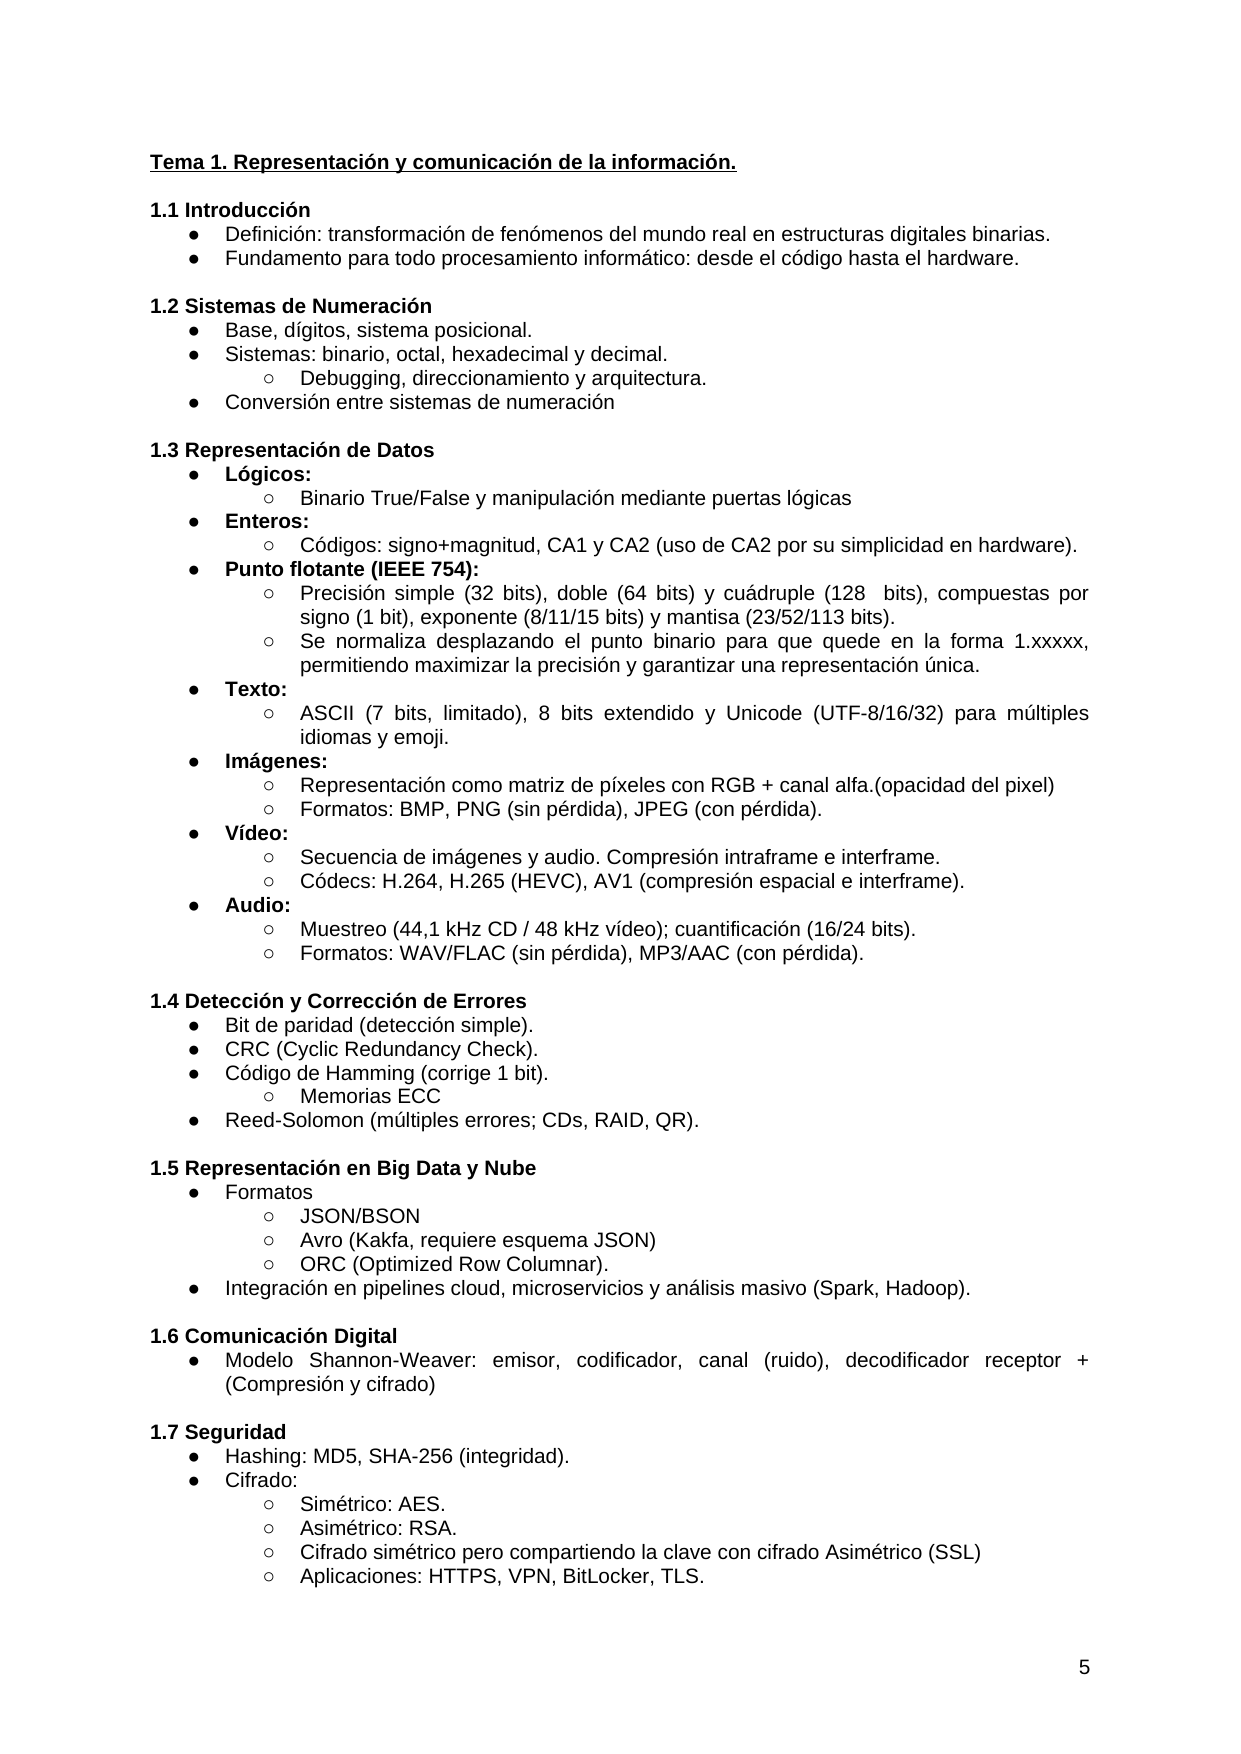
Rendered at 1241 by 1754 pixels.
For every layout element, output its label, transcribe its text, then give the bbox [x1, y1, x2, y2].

list Formatos: BMP, PNG (sin pérdida), JPEG (con pérdida). [262, 797, 1090, 821]
list Vídeo: [187, 821, 1090, 845]
list Fundamento para todo procesamiento informático: desde el código hasta el hardware. [187, 246, 1090, 270]
list Reed‑Solomon (múltiples errores; CDs, RAID, QR). [187, 1108, 1090, 1132]
list Bit de paridad (detección simple). [187, 1012, 1090, 1036]
list Texto: [187, 677, 1090, 701]
list Definición: transformación de fenómenos del mundo real en estructuras digitales binarias. [187, 222, 1090, 246]
list Código de Hamming (corrige 1 bit). [187, 1060, 1090, 1084]
list Se normaliza desplazando el punto binario para que quede en la forma 1.xxxxx, permitiendo maximizar la precisión y garantizar una representación única. [262, 629, 1090, 677]
list Códigos: signo+magnitud, CA1 y CA2 (uso de CA2 por su simplicidad en hardware). [262, 533, 1090, 557]
text 1.7 Seguridad [150, 1420, 1090, 1444]
list Base, dígitos, sistema posicional. [187, 318, 1090, 342]
list Cifrado simétrico pero compartiendo la clave con cifrado Asimétrico (SSL) [262, 1539, 1090, 1563]
text 1.3 Representación de Datos [150, 437, 1090, 461]
list Integración en pipelines cloud, microservicios y análisis masivo (Spark, Hadoop). [187, 1276, 1090, 1300]
text 1.1 Introducción [150, 198, 1090, 222]
list Cifrado: [187, 1468, 1090, 1492]
list Simétrico: AES. [262, 1492, 1090, 1516]
list Imágenes: [187, 749, 1090, 773]
list JSON/BSON [262, 1204, 1090, 1228]
list Enteros: [187, 509, 1090, 533]
list ORC (Optimized Row Columnar). [262, 1252, 1090, 1276]
list Sistemas: binario, octal, hexadecimal y decimal. [187, 342, 1090, 366]
list Secuencia de imágenes y audio. Compresión intraframe e interframe. [262, 845, 1090, 869]
list Audio: [187, 893, 1090, 917]
list Memorias ECC [262, 1084, 1090, 1108]
list Debugging, direccionamiento y arquitectura. [262, 366, 1090, 389]
text 1.5 Representación en Big Data y Nube [150, 1156, 1090, 1180]
list Formatos [187, 1180, 1090, 1204]
list Conversión entre sistemas de numeración [187, 389, 1090, 413]
list Binario True/False y manipulación mediante puertas lógicas [262, 485, 1090, 509]
list Avro (Kakfa, requiere esquema JSON) [262, 1228, 1090, 1252]
list Códecs: H.264, H.265 (HEVC), AV1 (compresión espacial e interframe). [262, 869, 1090, 893]
subtitle Tema 1. Representación y comunicación de la información. [150, 150, 1090, 174]
list Aplicaciones: HTTPS, VPN, BitLocker, TLS. [262, 1563, 1090, 1587]
list Asimétrico: RSA. [262, 1516, 1090, 1539]
list Precisión simple (32 bits), doble (64 bits) y cuádruple (128 bits), compuestas por signo (1 bit), exponente (8/11/15 bits) y mantisa (23/52/113 bits). [262, 581, 1090, 629]
list Hashing: MD5, SHA‑256 (integridad). [187, 1444, 1090, 1468]
list Muestreo (44,1 kHz CD / 48 kHz vídeo); cuantificación (16/24 bits). [262, 917, 1090, 941]
list Modelo Shannon‑Weaver: emisor, codificador, canal (ruido), decodificador receptor + (Compresión y cifrado) [187, 1348, 1090, 1396]
list Representación como matriz de píxeles con RGB + canal alfa.(opacidad del pixel) [262, 773, 1090, 797]
list Formatos: WAV/FLAC (sin pérdida), MP3/AAC (con pérdida). [262, 941, 1090, 964]
list CRC (Cyclic Redundancy Check). [187, 1036, 1090, 1060]
list ASCII (7 bits, limitado), 8 bits extendido y Unicode (UTF-8/16/32) para múltiples idiomas y emoji. [262, 701, 1090, 749]
text 1.6 Comunicación Digital [150, 1324, 1090, 1348]
list Punto flotante (IEEE 754): [187, 557, 1090, 581]
text 1.4 Detección y Corrección de Errores [150, 988, 1090, 1012]
text 1.2 Sistemas de Numeración [150, 294, 1090, 318]
list Lógicos: [187, 461, 1090, 485]
